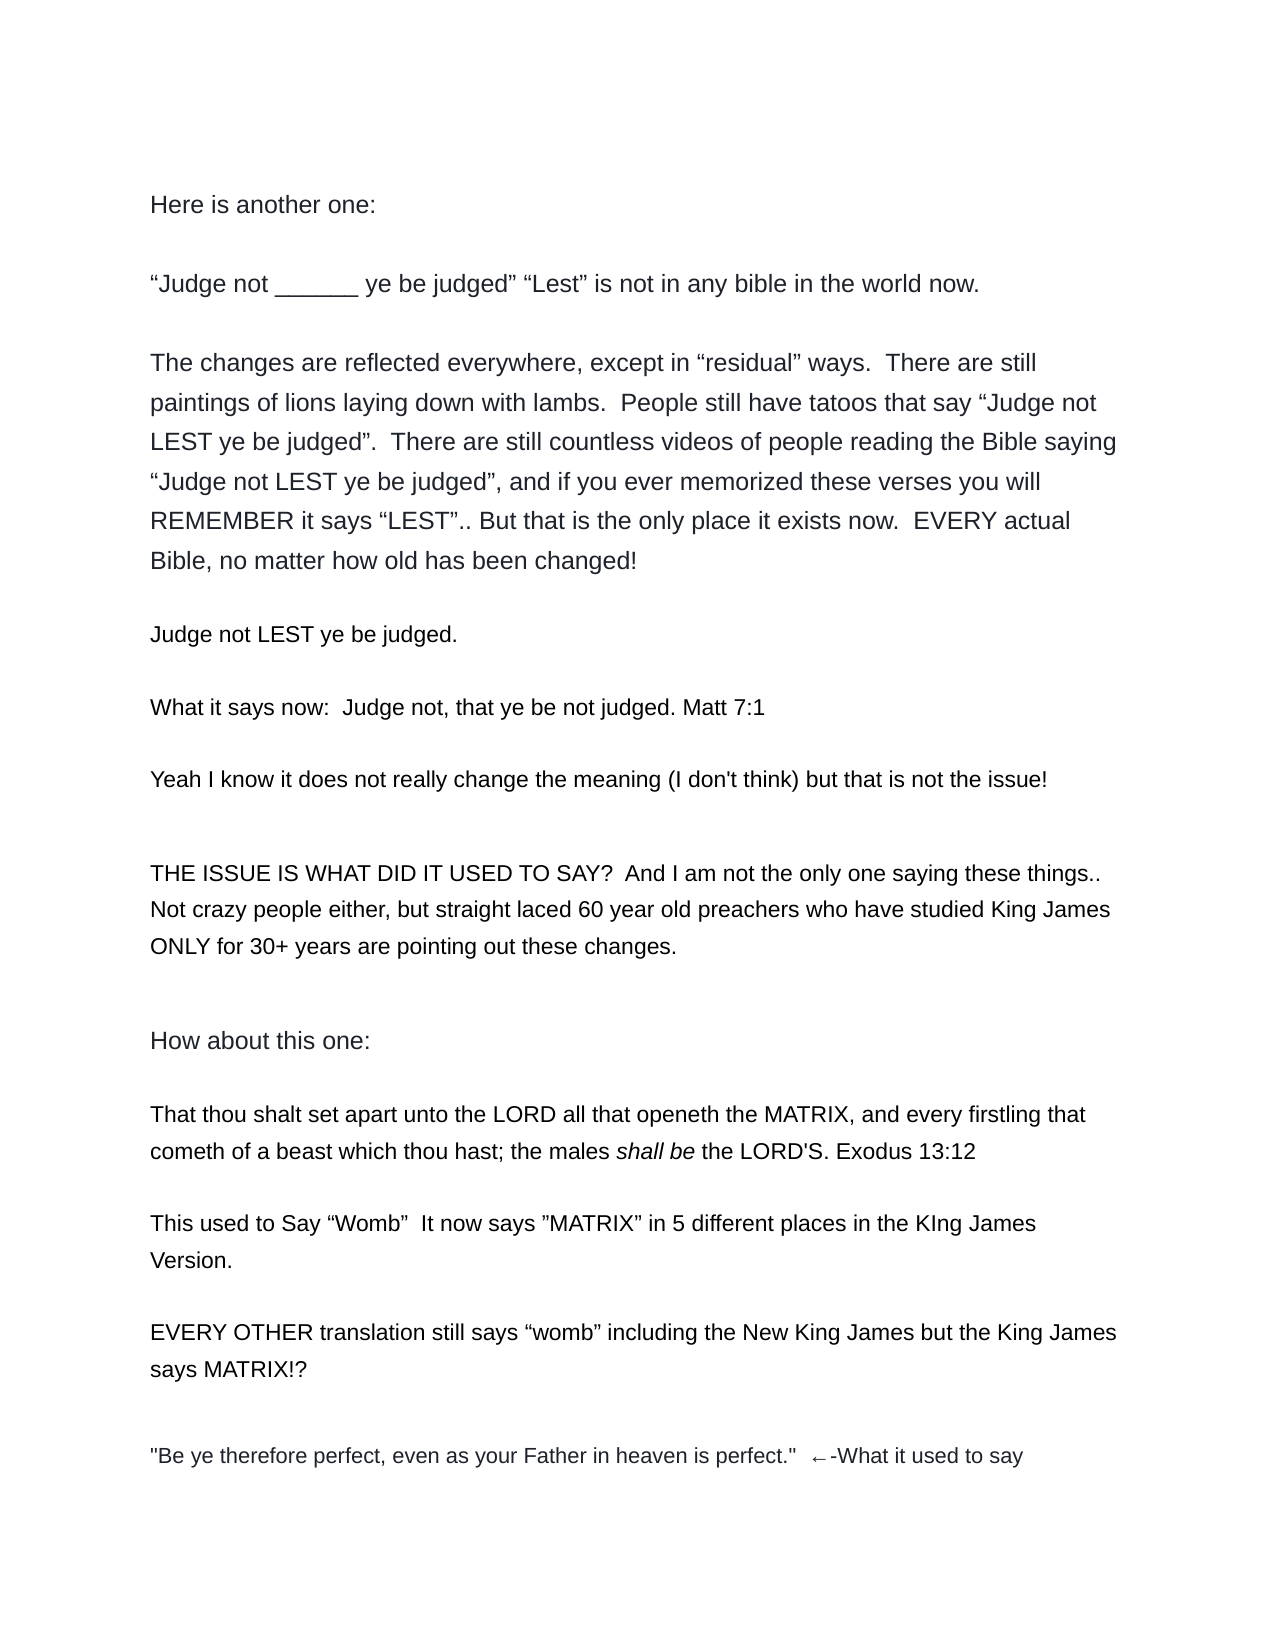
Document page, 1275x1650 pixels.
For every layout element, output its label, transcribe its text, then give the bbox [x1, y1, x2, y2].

text How about this one: That thou shalt set apart unto the LORD all that openeth the MATRIX, and every firstling that cometh of a beast which thou hast; the males shall be the LORD'S. Exodus 13:12 This used to Say “Womb” It now says ”MATRIX” in 5 different places in the KIng James Version. EVERY OTHER translation still says “womb” including the New King James but the King James says MATRIX!? [150, 1026, 1125, 1382]
text THE ISSUE IS WHAT DID IT USED TO SAY? And I am not the only one saying these things.. Not crazy people either, but straight laced 60 year old preachers who have studied King James ONLY for 30+ years are pointing out these changes. [150, 860, 1125, 959]
text "Be ye therefore perfect, even as your Father in heaven is perfect." ←-What it used to say [150, 1443, 1125, 1468]
text Here is another one: “Judge not ______ ye be judged” “Lest” is not in any bible in the world now. The changes are reflected everywhere, except in “residual” ways. There are still paintings of lions laying down with lambs. People still have tatoos that say “Judge not LEST ye be judged”. There are still countless videos of people reading the Bible saying “Judge not LEST ye be judged”, and if you ever memorized these verses you will REMEMBER it says “LEST”.. But that is the only place it exists now. EVERY actual Bible, no matter how old has been changed! Judge not LEST ye be judged. What it says now: Judge not, that ye be not judged. Matt 7:1 Yeah I know it does not really change the meaning (I don't think) but that is not the issue! [150, 150, 1125, 793]
